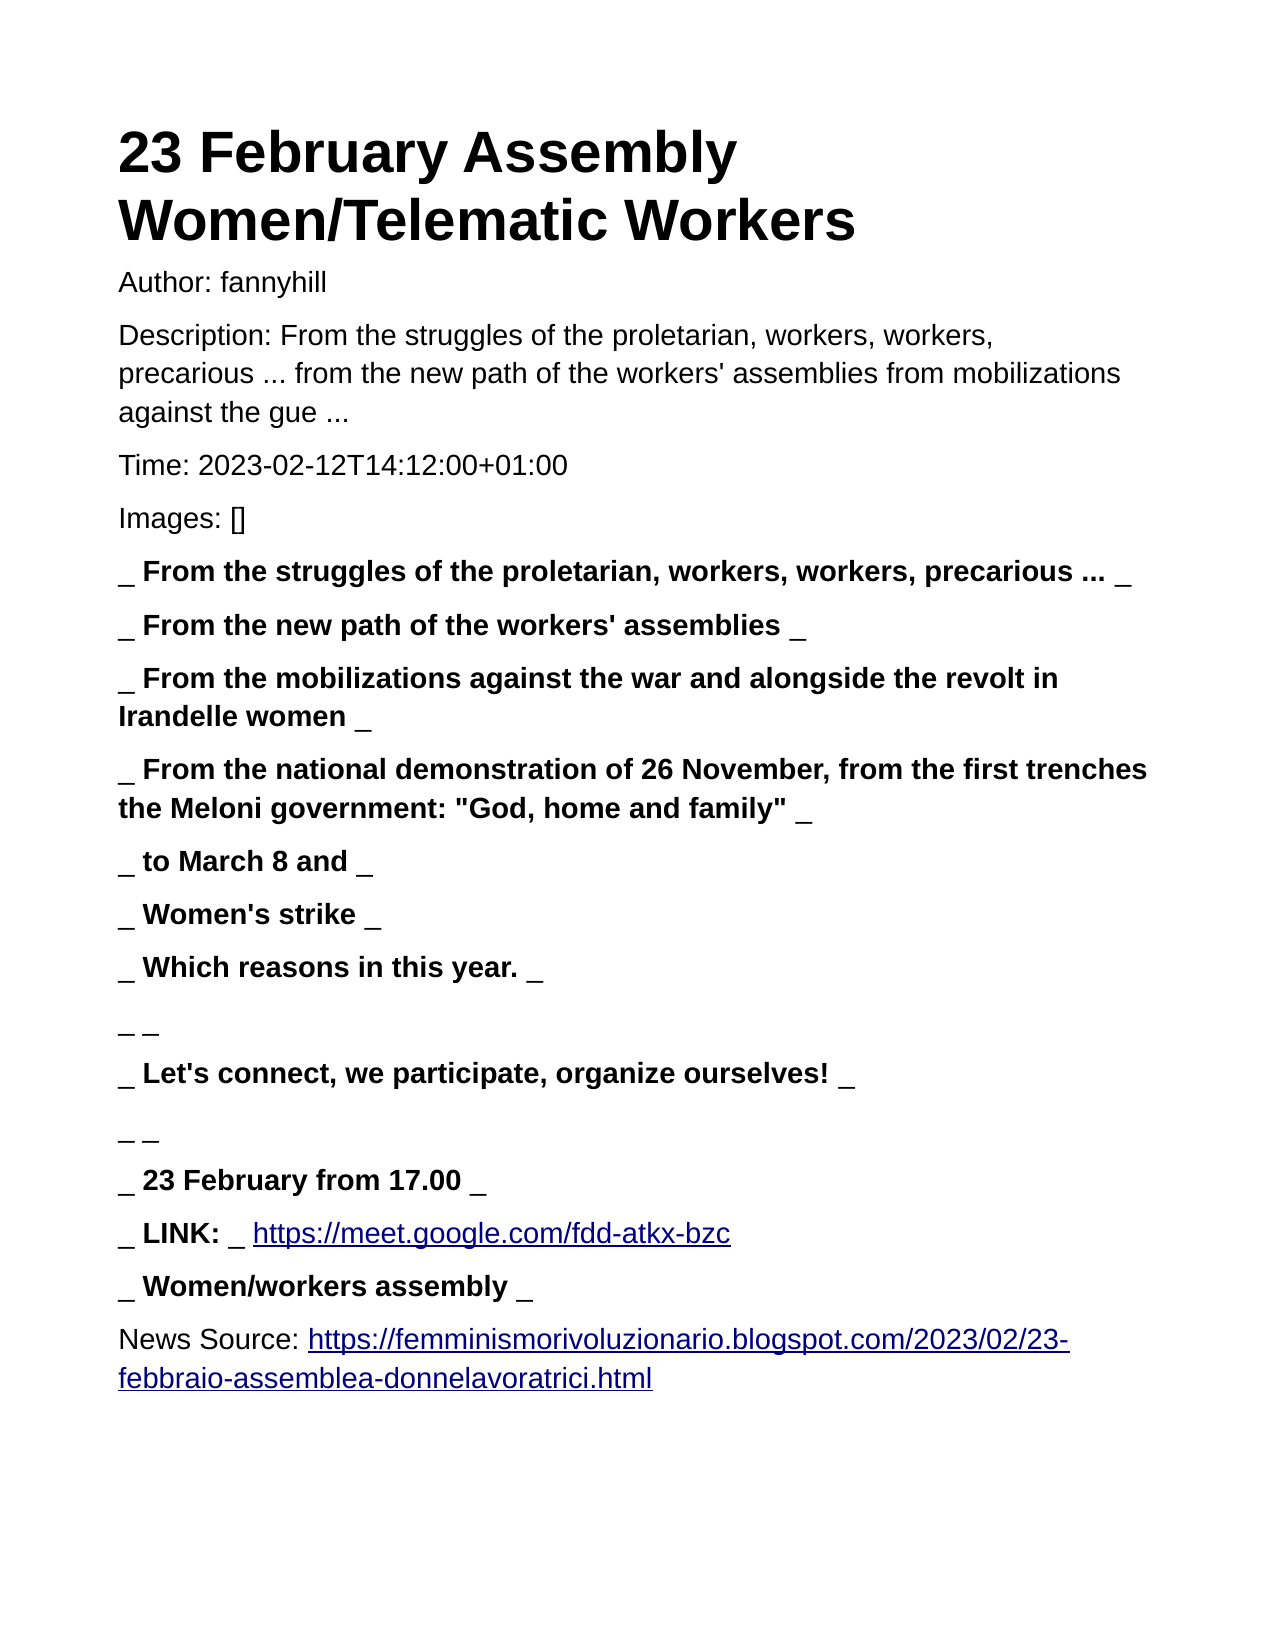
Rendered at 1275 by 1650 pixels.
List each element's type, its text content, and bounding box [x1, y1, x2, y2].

subtitle 23 February Assembly Women/Telematic Workers [118, 118, 1157, 252]
text _ 23 February from 17.00 _ [118, 1163, 1157, 1196]
text Author: fannyhill [118, 265, 1157, 298]
text _ _ [118, 1003, 1157, 1037]
text _ Let's connect, we participate, organize ourselves! _ [118, 1056, 1157, 1090]
text _ Women/workers assembly _ [118, 1269, 1157, 1302]
text _ From the new path of the workers' assemblies _ [118, 607, 1157, 641]
text _ Which reasons in this year. _ [118, 950, 1157, 984]
text Images: [] [118, 501, 1157, 535]
text _ From the national demonstration of 26 November, from the first trenches the Meloni government: "God, home and family" _ [118, 752, 1157, 824]
text _ From the mobilizations against the war and alongside the revolt in Irandelle women _ [118, 661, 1157, 733]
text _ to March 8 and _ [118, 844, 1157, 877]
text Time: 2023-02-12T14:12:00+01:00 [118, 448, 1157, 482]
text _ From the struggles of the proletarian, workers, workers, precarious ... _ [118, 554, 1157, 588]
text _ Women's strike _ [118, 897, 1157, 931]
text _ LINK: _ https://meet.google.com/fdd-atkx-bzc [118, 1216, 1157, 1249]
text News Source: https://femminismorivoluzionario.blogspot.com/2023/02/23-febbraio-assemblea-donnelavoratrici.html [118, 1322, 1157, 1394]
text _ _ [118, 1109, 1157, 1143]
text Description: From the struggles of the proletarian, workers, workers, precarious ... from the new path of the workers' assemblies from mobilizations against the gue ... [118, 318, 1157, 428]
